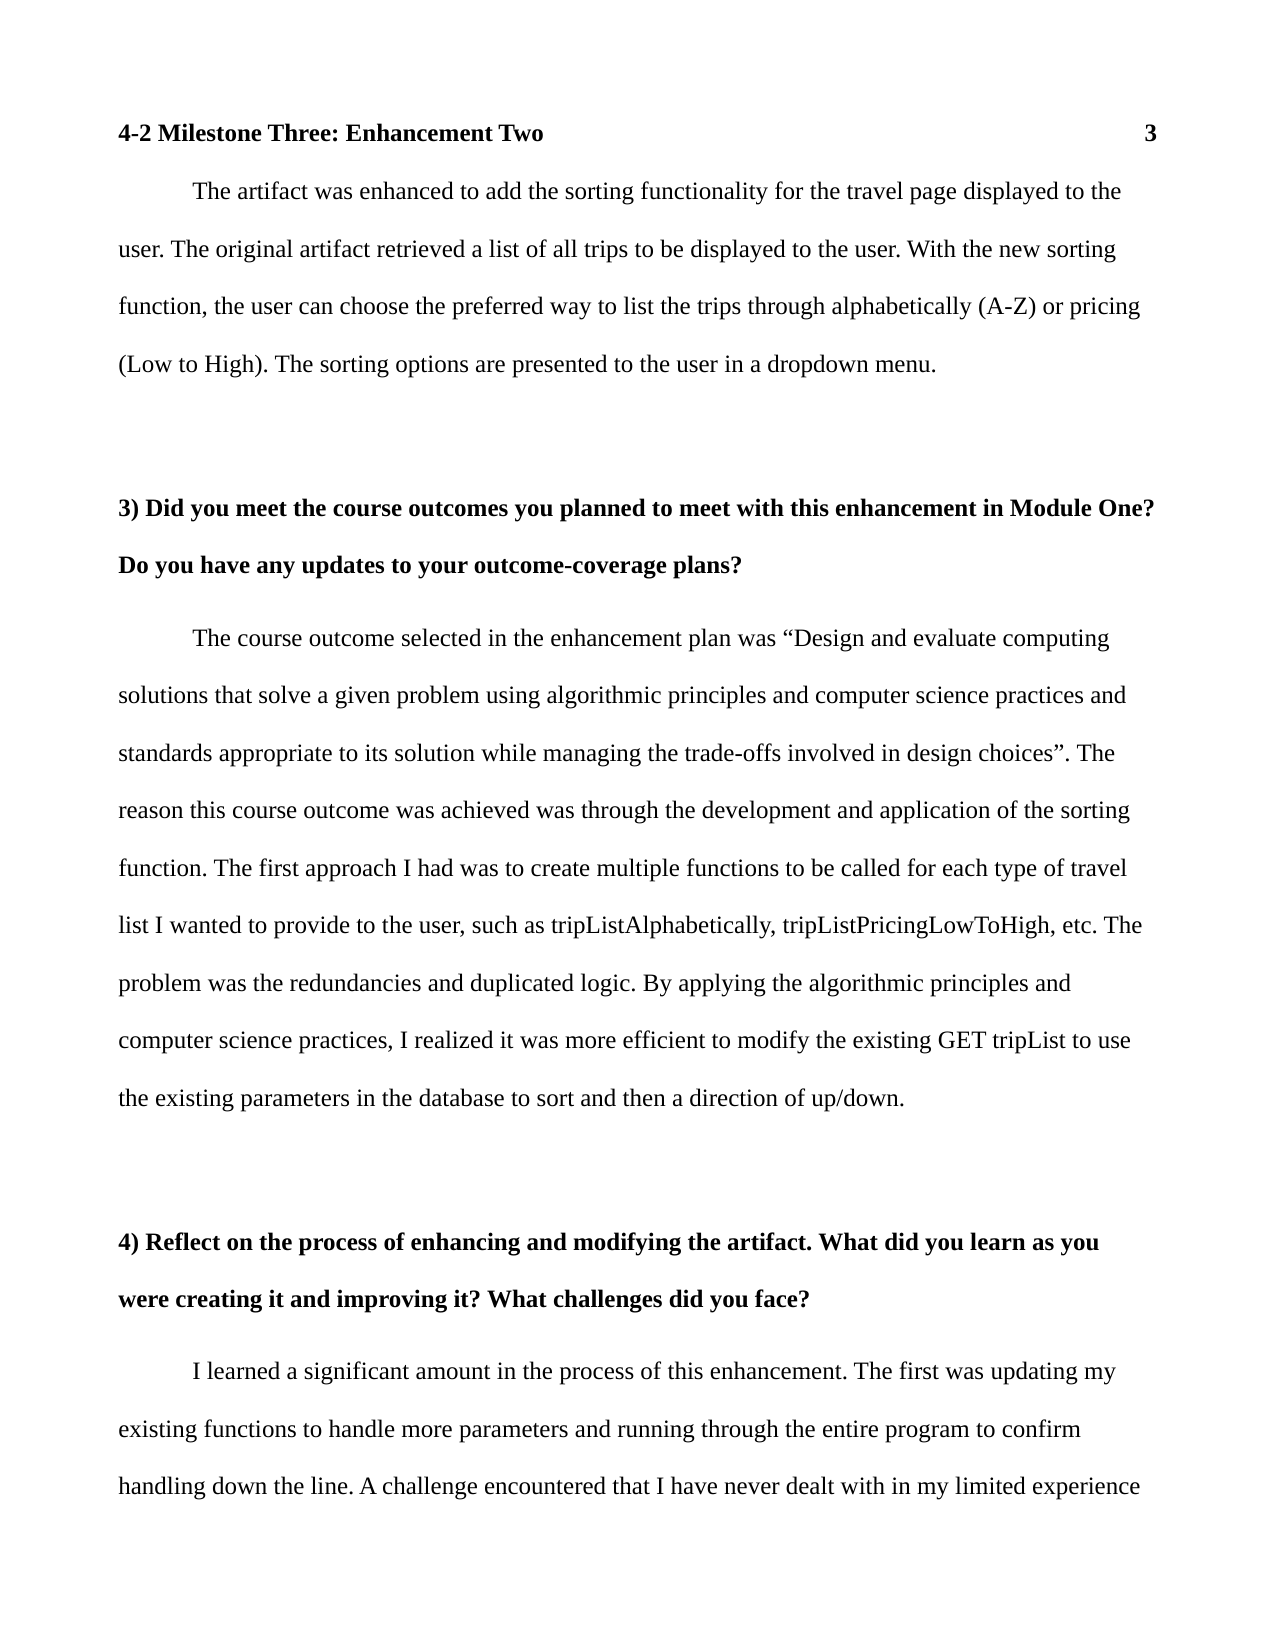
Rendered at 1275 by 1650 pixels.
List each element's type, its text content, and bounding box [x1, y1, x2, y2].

text 4) Reflect on the process of enhancing and modifying the artifact. What did you learn as you were creating it and improving it? What challenges did you face? [118, 1227, 1157, 1313]
text I learned a significant amount in the process of this enhancement. The first was updating my existing functions to handle more parameters and running through the entire program to confirm handling down the line. A challenge encountered that I have never dealt with in my limited experience [118, 1356, 1157, 1500]
text The course outcome selected in the enhancement plan was “Design and evaluate computing solutions that solve a given problem using algorithmic principles and computer science practices and standards appropriate to its solution while managing the trade-offs involved in design choices”. The reason this course outcome was achieved was through the development and application of the sorting function. The first approach I had was to create multiple functions to be called for each type of travel list I wanted to provide to the user, such as tripListAlphabetically, tripListPricingLowToHigh, etc. The problem was the redundancies and duplicated logic. By applying the algorithmic principles and computer science practices, I realized it was more efficient to modify the existing GET tripList to use the existing parameters in the database to sort and then a direction of up/down. [118, 623, 1157, 1111]
text The artifact was enhanced to add the sorting functionality for the travel page displayed to the user. The original artifact retrieved a list of all trips to be displayed to the user. With the new sorting function, the user can choose the preferred way to list the trips through alphabetically (A-Z) or pricing (Low to High). The sorting options are presented to the user in a dropdown menu. [118, 176, 1157, 378]
text 3) Did you meet the course outcomes you planned to meet with this enhancement in Module One? Do you have any updates to your outcome-coverage plans? [118, 493, 1157, 579]
